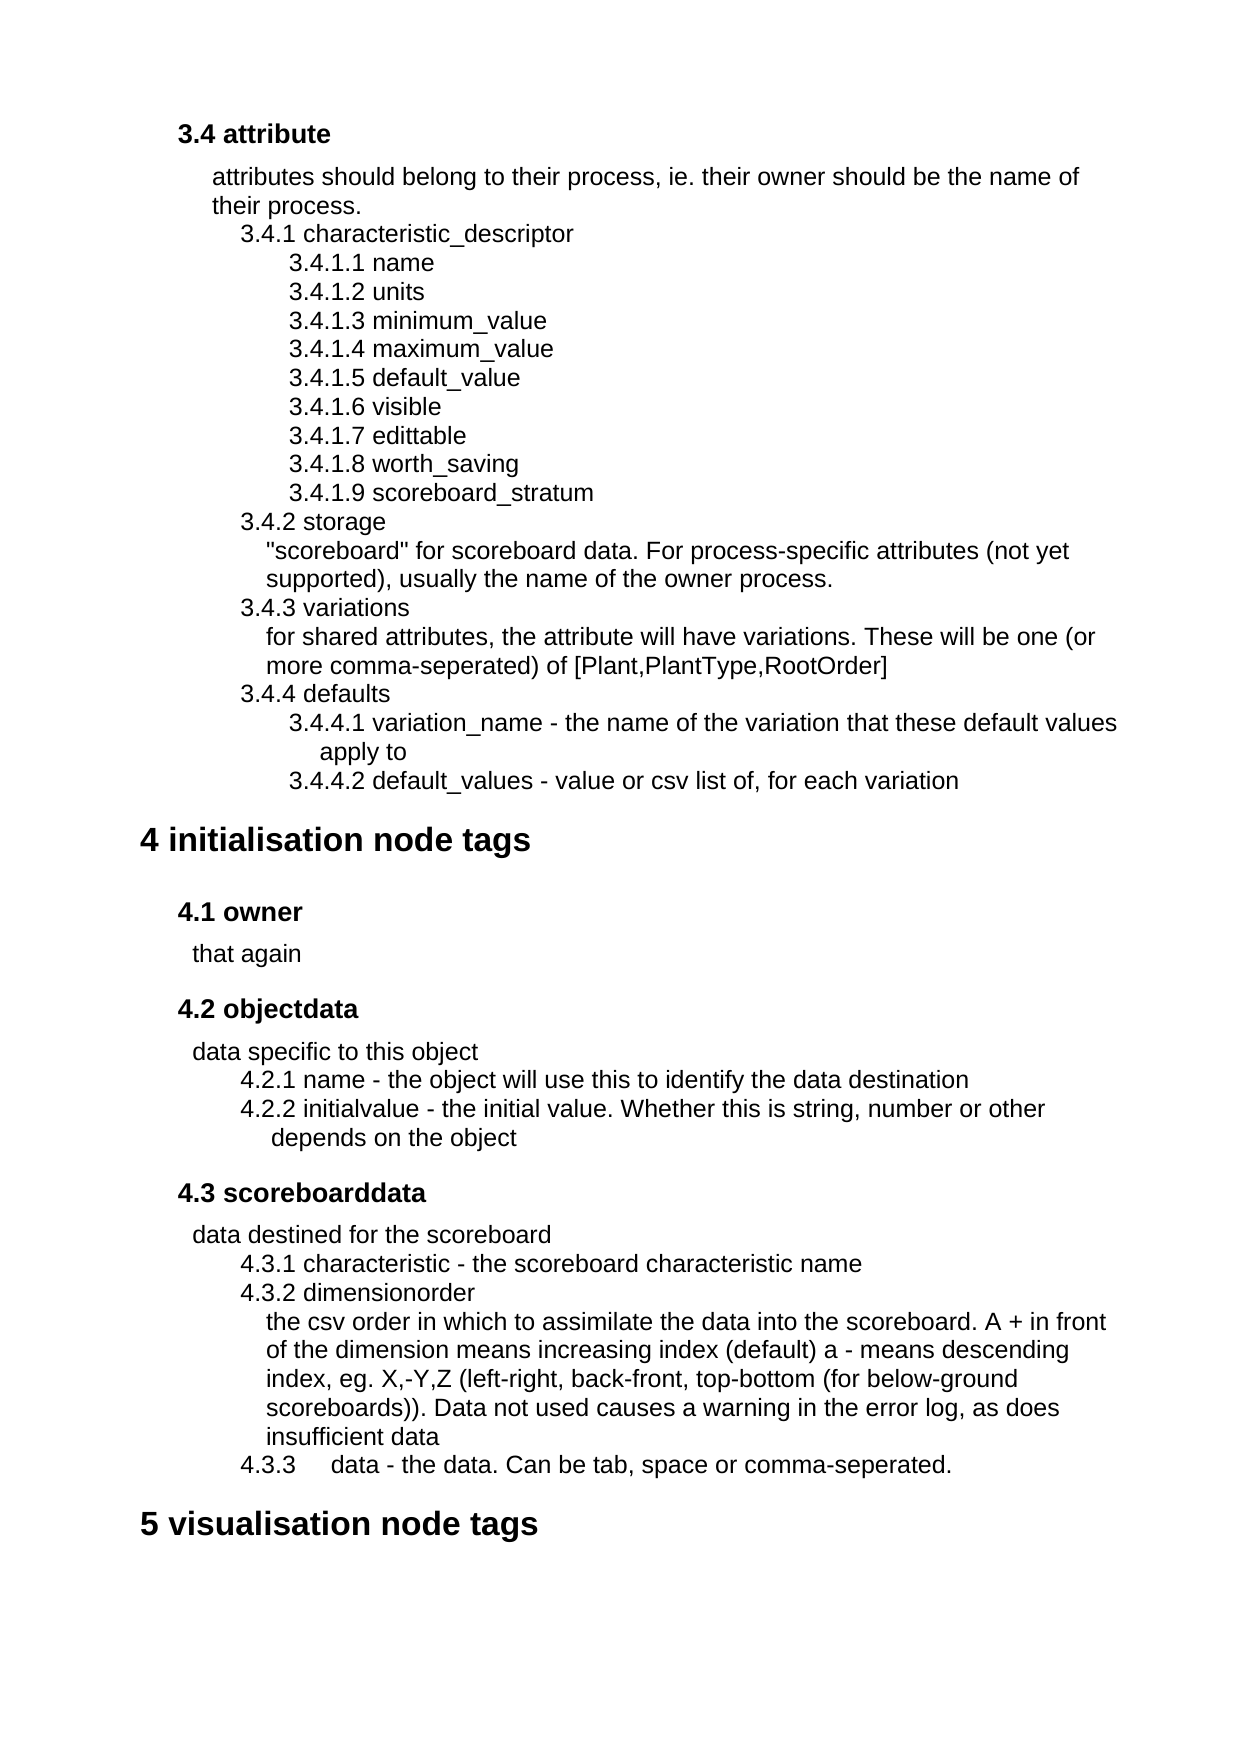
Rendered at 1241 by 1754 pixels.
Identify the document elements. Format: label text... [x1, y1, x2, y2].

list characteristic_descriptor [233, 219, 1122, 248]
list data - the data. Can be tab, space or comma-seperated. [233, 1451, 1122, 1479]
subtitle scoreboarddata [170, 1177, 1122, 1208]
subtitle objectdata [170, 993, 1122, 1024]
subtitle visualisation node tags [131, 1504, 1122, 1543]
text "scoreboard" for scoreboard data. For process-specific attributes (not yet supported), usually the name of the owner process. [266, 536, 1122, 593]
list variation_name - the name of the variation that these default values apply to [282, 708, 1122, 766]
text data destined for the scoreboard [192, 1221, 1122, 1249]
list characteristic - the scoreboard characteristic name [233, 1249, 1122, 1278]
text the csv order in which to assimilate the data into the scoreboard. A + in front of the dimension means increasing index (default) a - means descending index, eg. X,-Y,Z (left-right, back-front, top-bottom (for below-ground scoreboards)). Data not used causes a warning in the error log, as does insufficient data [266, 1307, 1122, 1451]
list name [282, 248, 1122, 277]
list storage [233, 507, 1122, 536]
list scoreboard_stratum [282, 478, 1122, 507]
list dimensionorder [233, 1278, 1122, 1307]
list units [282, 277, 1122, 306]
text attributes should belong to their process, ie. their owner should be the name of their process. [212, 162, 1122, 219]
list worth_saving [282, 449, 1122, 478]
list default_values - value or csv list of, for each variation [282, 766, 1122, 794]
text data specific to this object [192, 1037, 1122, 1066]
list minimum_value [282, 306, 1122, 334]
text for shared attributes, the attribute will have variations. These will be one (or more comma-seperated) of [Plant,PlantType,RootOrder] [266, 622, 1122, 679]
list default_value [282, 363, 1122, 392]
text that again [192, 939, 1122, 968]
subtitle attribute [170, 118, 1122, 149]
list initialvalue - the initial value. Whether this is string, number or other depends on the object [233, 1094, 1122, 1152]
subtitle initialisation node tags [131, 819, 1122, 858]
list visible [282, 392, 1122, 421]
list defaults [233, 679, 1122, 708]
subtitle owner [170, 896, 1122, 927]
list variations [233, 593, 1122, 622]
list maximum_value [282, 334, 1122, 363]
list edittable [282, 421, 1122, 449]
list name - the object will use this to identify the data destination [233, 1066, 1122, 1094]
